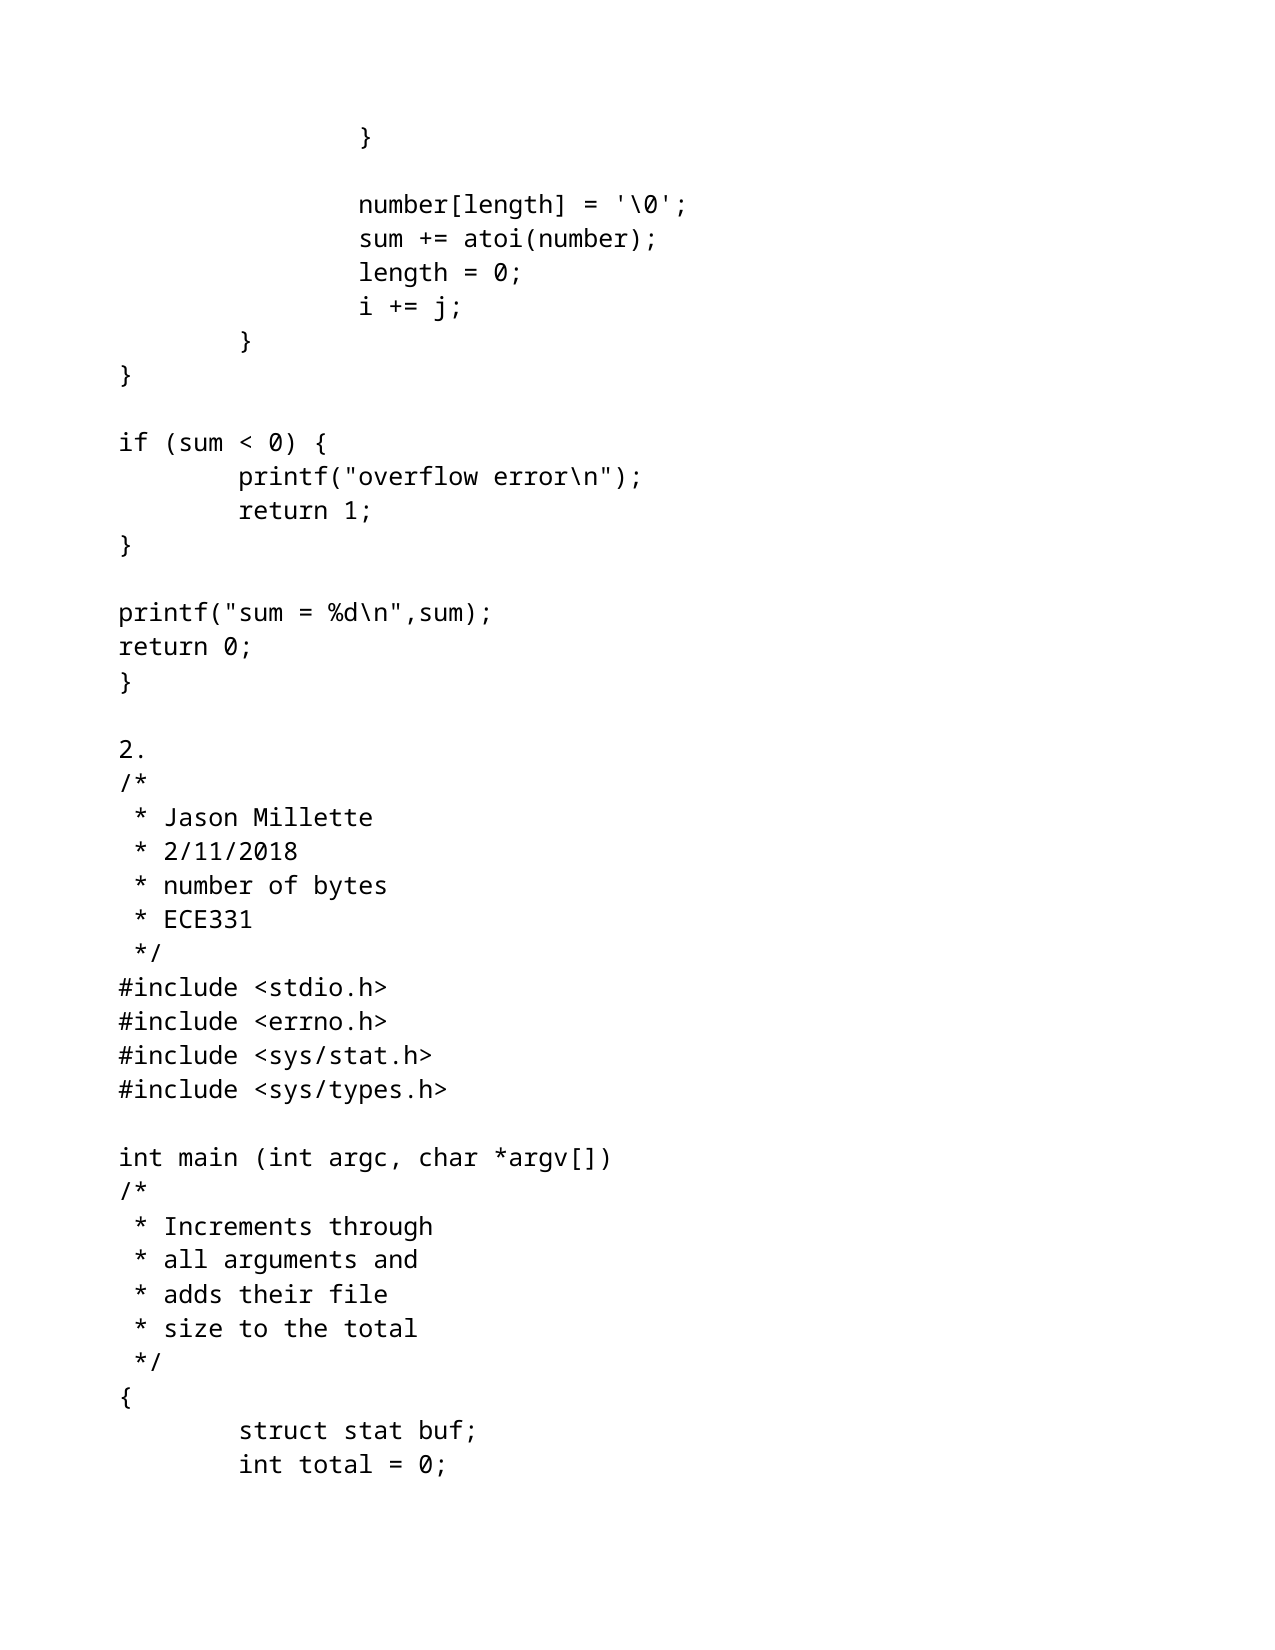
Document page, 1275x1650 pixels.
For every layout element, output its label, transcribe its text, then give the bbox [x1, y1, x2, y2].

text } [118, 663, 1157, 697]
text #include <sys/types.h> [118, 1072, 1157, 1106]
text number[length] = '\0'; [118, 186, 1157, 220]
text /* [118, 765, 1157, 799]
text return 0; [118, 629, 1157, 663]
text if (sum < 0) { [118, 425, 1157, 459]
text struct stat buf; [118, 1412, 1157, 1447]
text */ [118, 1344, 1157, 1378]
text return 1; [118, 493, 1157, 527]
text #include <errno.h> [118, 1004, 1157, 1038]
text } [118, 357, 1157, 391]
text * Jason Millette [118, 799, 1157, 833]
text int main (int argc, char *argv[]) [118, 1140, 1157, 1174]
text * 2/11/2018 [118, 833, 1157, 867]
text int total = 0; [118, 1447, 1157, 1481]
text #include <sys/stat.h> [118, 1038, 1157, 1072]
text } [118, 527, 1157, 561]
text * adds their file [118, 1276, 1157, 1310]
text /* [118, 1174, 1157, 1208]
text * ECE331 [118, 902, 1157, 936]
text 2. [118, 731, 1157, 765]
text } [118, 118, 1157, 152]
text * number of bytes [118, 867, 1157, 902]
text * size to the total [118, 1310, 1157, 1344]
text * all arguments and [118, 1242, 1157, 1276]
text printf("sum = %d\n",sum); [118, 595, 1157, 629]
text #include <stdio.h> [118, 970, 1157, 1004]
text printf("overflow error\n"); [118, 459, 1157, 493]
text sum += atoi(number); [118, 220, 1157, 254]
text i += j; [118, 288, 1157, 322]
text } [118, 322, 1157, 357]
text * Increments through [118, 1208, 1157, 1242]
text length = 0; [118, 254, 1157, 288]
text { [118, 1378, 1157, 1412]
text */ [118, 936, 1157, 970]
